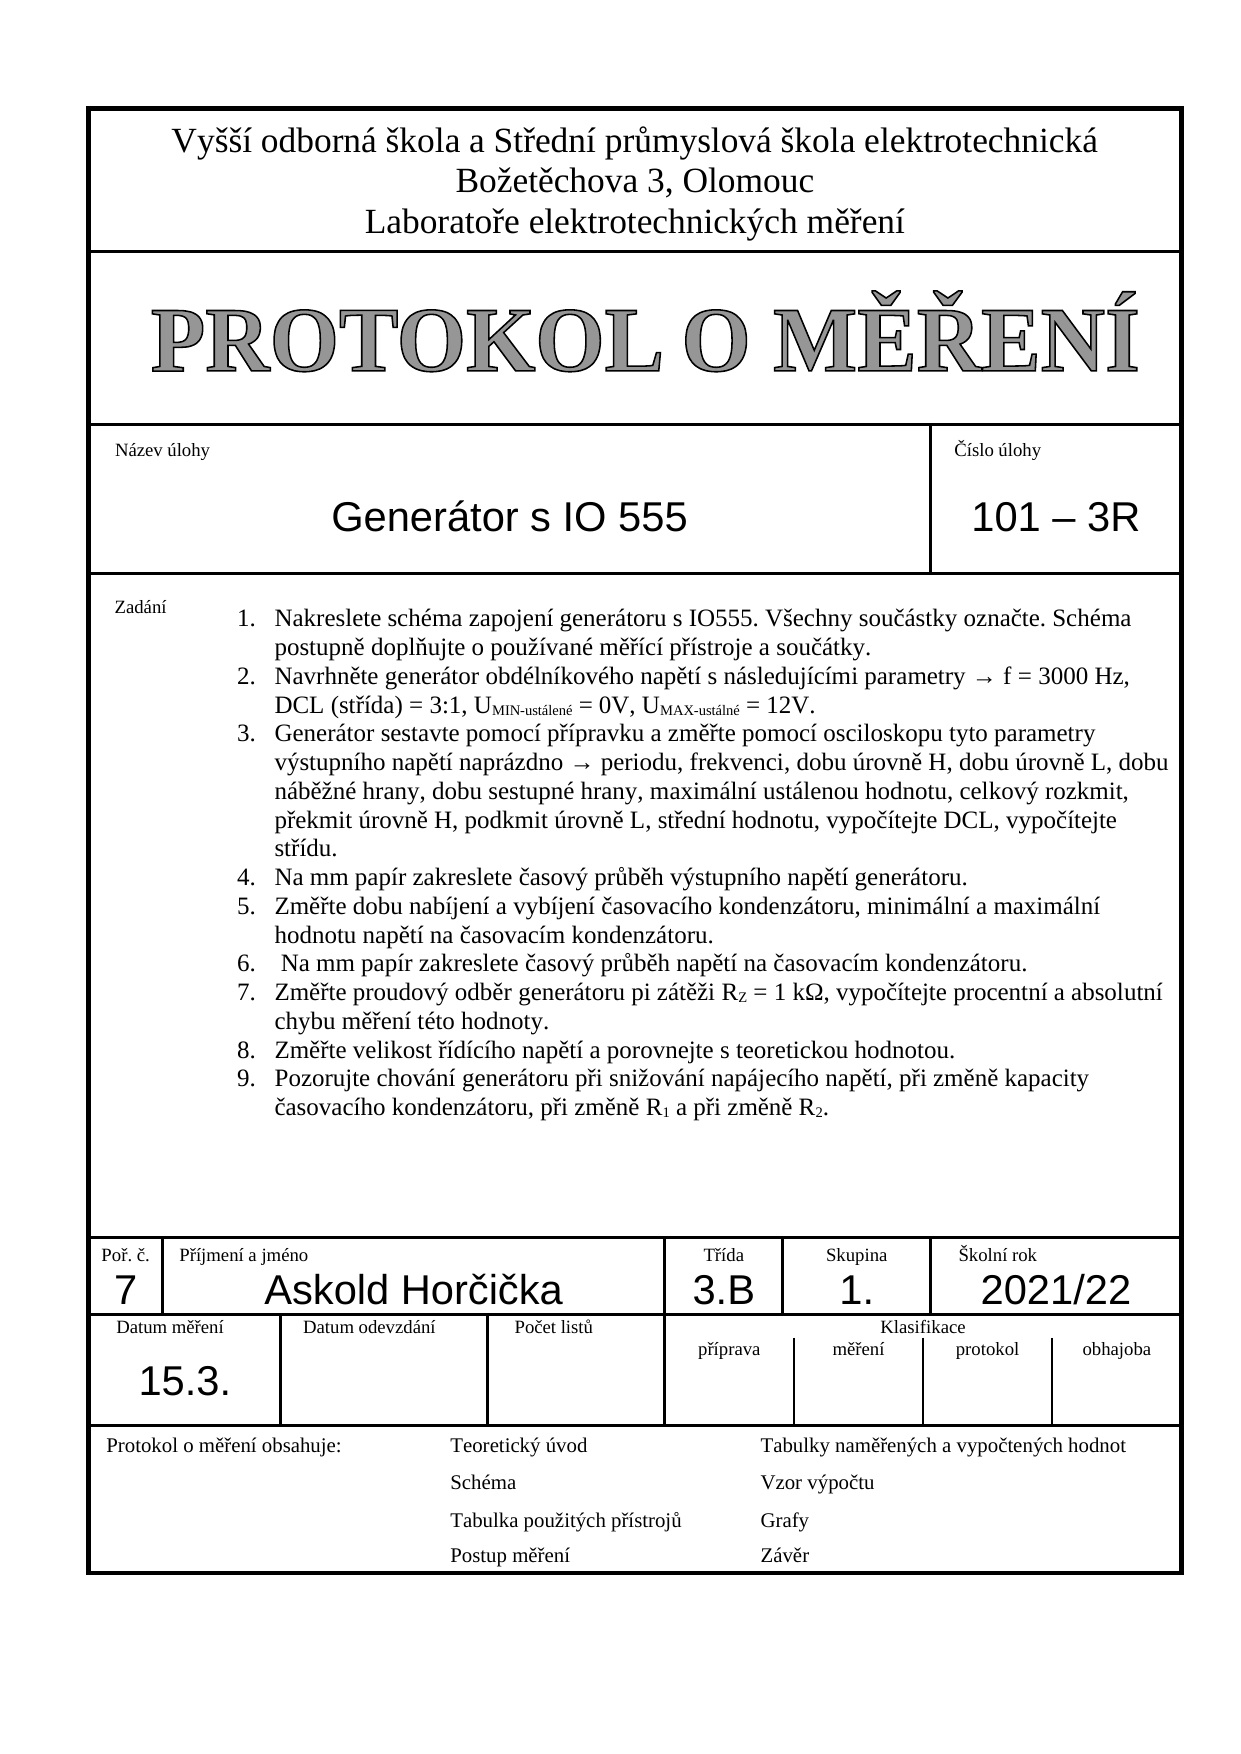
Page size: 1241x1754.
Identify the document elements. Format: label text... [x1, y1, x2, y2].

table_cell 2021/22 [932, 1265, 1179, 1313]
table_cell Datum odevzdání [282, 1316, 458, 1338]
table_cell měření [795, 1338, 922, 1424]
table_cell [91, 1501, 443, 1540]
table_cell Školní rok [932, 1239, 1065, 1265]
table_cell Třída [666, 1239, 781, 1265]
table_cell [236, 426, 929, 460]
table_cell Nakreslete schéma zapojení generátoru s IO555. Všechny součástky označte. Schéma postupně doplňujte o používané měřící přístroje a součátky. Navrhněte generátor obdélníkového napětí s následujícími parametry → f = 3000 Hz, DCL (střída) = 3:1, UMIN-ustálené = 0V, UMAX-ustálné = 12V. Generátor sestavte pomocí přípravku a změřte pomocí osciloskopu tyto parametry výstupního napětí naprázdno → periodu, frekvenci, dobu úrovně H, dobu úrovně L, dobu náběžné hrany, dobu sestupné hrany, maximální ustálenou hodnotu, celkový rozkmit, překmit úrovně H, podkmit úrovně L, střední hodnotu, vypočítejte DCL, vypočítejte střídu. Na mm papír zakreslete časový průběh výstupního napětí generátoru. Změřte dobu nabíjení a vybíjení časovacího kondenzátoru, minimální a maximální hodnotu napětí na časovacím kondenzátoru. Na mm papír zakreslete časový průběh napětí na časovacím kondenzátoru. Změřte proudový odběr generátoru pi zátěži RZ = 1 kΩ, vypočítejte procentní a absolutní chybu měření této hodnoty. Změřte velikost řídícího napětí a porovnejte s teoretickou hodnotou. Pozorujte chování generátoru při snižování napájecího napětí, při změně kapacity časovacího kondenzátoru, při změně R1 a při změně R2. [192, 575, 1179, 1236]
table_cell obhajoba [1053, 1338, 1179, 1424]
table_cell [91, 1540, 443, 1571]
table_cell Teoretický úvod [443, 1427, 753, 1462]
table_cell Počet listů [489, 1316, 620, 1338]
table_cell [1065, 426, 1179, 460]
table_cell Závěr [753, 1540, 1179, 1571]
table_cell Grafy [753, 1501, 1179, 1540]
table_cell Poř. č. [91, 1239, 161, 1265]
table_cell Klasifikace [666, 1316, 1179, 1338]
table_cell 101 – 3R [932, 460, 1179, 572]
table_cell Generátor s IO 555 [91, 460, 929, 572]
table_cell Postup měření [443, 1540, 753, 1571]
table_cell 15.3. [91, 1338, 279, 1424]
table_cell Tabulka použitých přístrojů [443, 1501, 753, 1540]
table_cell Tabulky naměřených a vypočtených hodnot [753, 1427, 1179, 1462]
table_cell protokol [924, 1338, 1051, 1424]
table_cell Vzor výpočtu [753, 1462, 1179, 1501]
table_cell [251, 1316, 279, 1338]
table_cell [325, 1239, 663, 1265]
table_cell [91, 253, 1179, 423]
table_cell [620, 1316, 663, 1338]
table_cell 7 [91, 1265, 161, 1313]
table_cell [458, 1316, 486, 1338]
table_cell [1065, 1239, 1179, 1265]
table_cell Datum měření [91, 1316, 251, 1338]
table_cell Číslo úlohy [932, 426, 1065, 460]
table_cell Skupina [784, 1239, 929, 1265]
table_cell Protokol o měření obsahuje: [91, 1427, 443, 1462]
table_cell Askold Horčička [164, 1265, 663, 1313]
table_cell Schéma [443, 1462, 753, 1501]
table_cell 3.B [666, 1265, 781, 1313]
table_cell 1. [784, 1265, 929, 1313]
table_cell [91, 1462, 443, 1501]
table_cell Příjmení a jméno [164, 1239, 325, 1265]
table_cell [489, 1338, 663, 1424]
table_cell [282, 1338, 486, 1424]
table_cell Zadání [91, 575, 192, 1236]
table_cell příprava [666, 1338, 793, 1424]
table_header Vyšší odborná škola a Střední průmyslová škola elektrotechnická Božetěchova 3, Olomouc Laboratoře elektrotechnických měření [91, 111, 1179, 249]
table_cell Název úlohy [91, 426, 236, 460]
